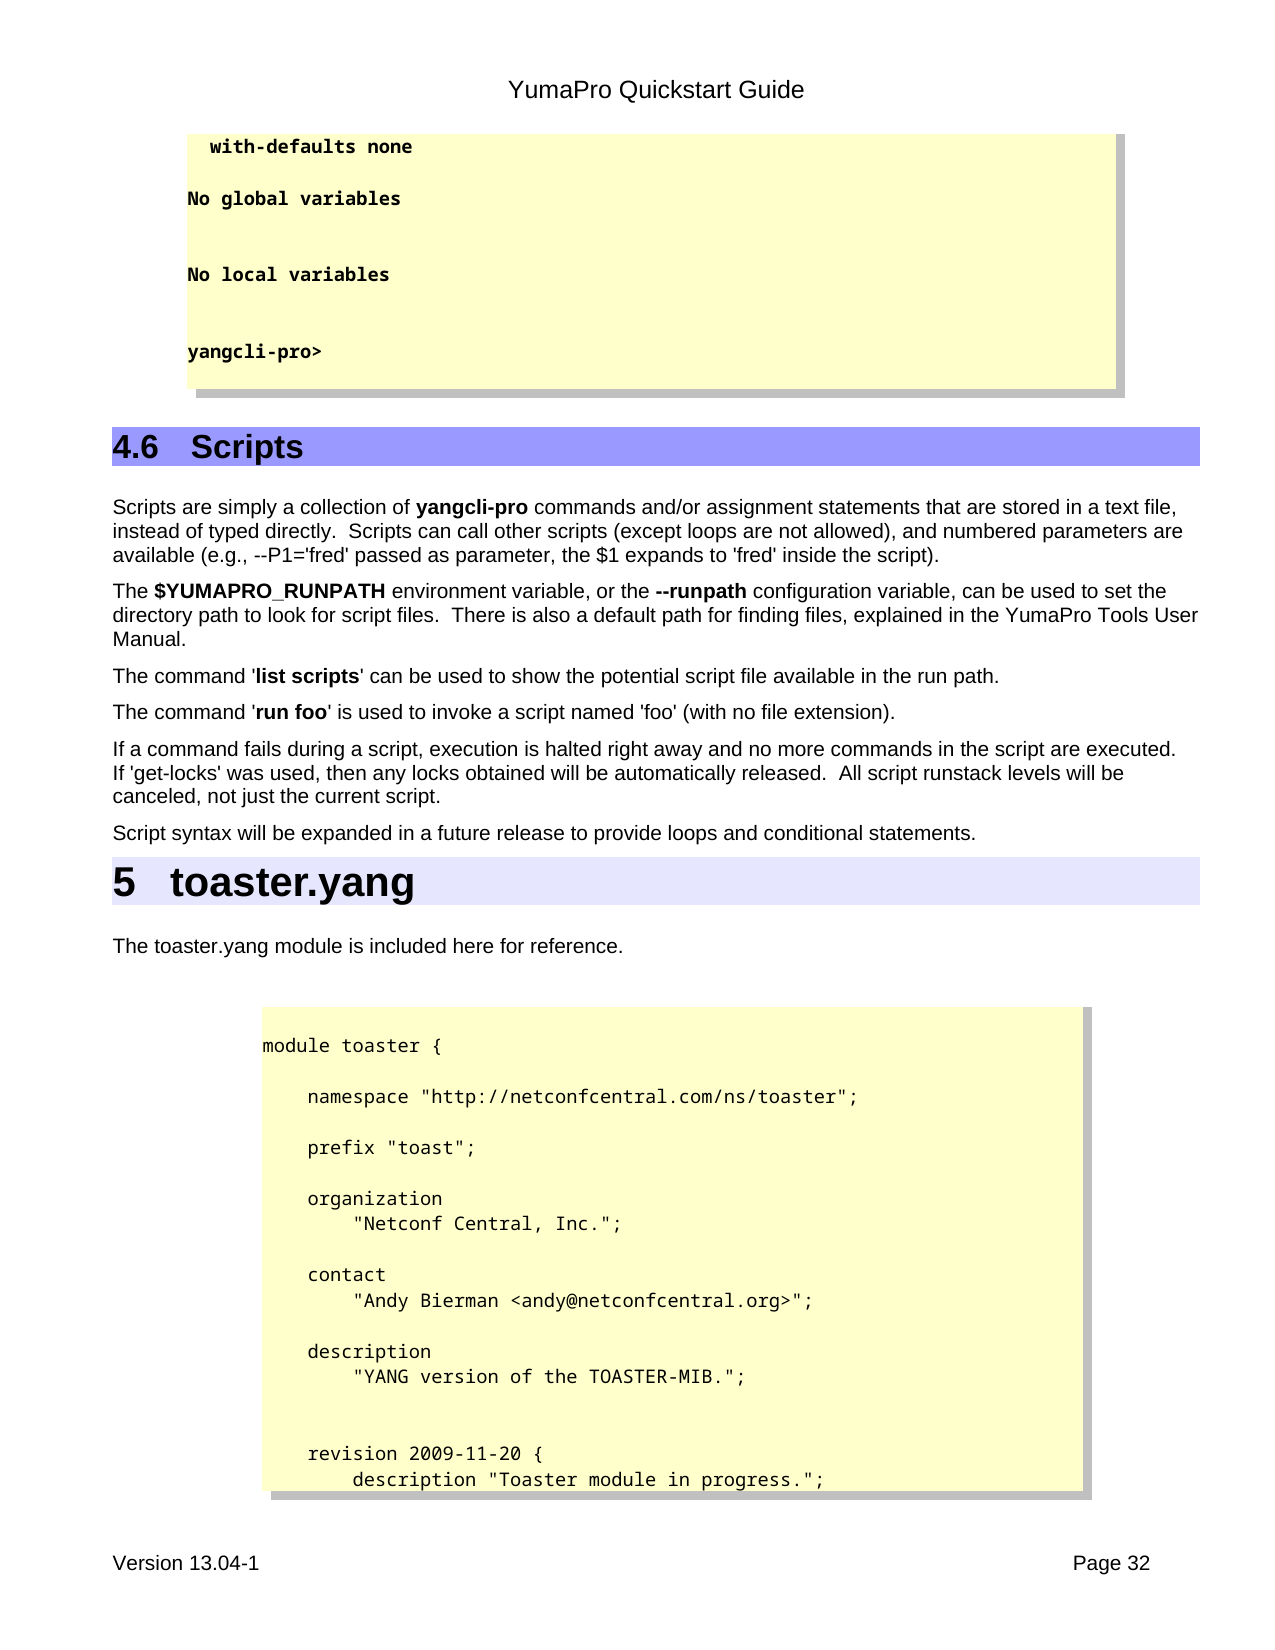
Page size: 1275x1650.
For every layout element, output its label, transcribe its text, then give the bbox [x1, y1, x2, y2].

text "Netconf Central, Inc."; [262, 1211, 1083, 1236]
text description "Toaster module in progress."; [262, 1466, 1083, 1491]
text The toaster.yang module is included here for reference. [112, 934, 1200, 958]
text No local variables [187, 261, 1116, 287]
text module toaster { [262, 1032, 1083, 1058]
text If a command fails during a script, execution is halted right away and no more commands in the script are executed. If 'get-locks' was used, then any locks obtained will be automatically released. All script runstack levels will be canceled, not just the current script. [112, 736, 1200, 808]
text The command 'run foo' is used to invoke a script named 'foo' (with no file extension). [112, 700, 1200, 724]
subtitle toaster.yang [112, 857, 1200, 905]
text The $YUMAPRO_RUNPATH environment variable, or the --runpath configuration variable, can be used to set the directory path to look for script files. There is also a default path for finding files, explained in the YumaPro Tools User Manual. [112, 579, 1200, 651]
text prefix "toast"; [262, 1134, 1083, 1160]
text yangcli-pro> [187, 338, 1116, 363]
text "Andy Bierman <andy@netconfcentral.org>"; [262, 1287, 1083, 1313]
text description [262, 1338, 1083, 1364]
text "YANG version of the TOASTER-MIB."; [262, 1364, 1083, 1389]
text namespace "http://netconfcentral.com/ns/toaster"; [262, 1083, 1083, 1109]
text with-defaults none [187, 134, 1116, 159]
text No global variables [187, 185, 1116, 210]
text organization [262, 1185, 1083, 1211]
text Script syntax will be expanded in a future release to provide loops and conditional statements. [112, 821, 1200, 845]
text contact [262, 1262, 1083, 1287]
subtitle Scripts [112, 427, 1200, 466]
text revision 2009-11-20 { [262, 1440, 1083, 1466]
text Scripts are simply a collection of yangcli-pro commands and/or assignment statements that are stored in a text file, instead of typed directly. Scripts can call other scripts (except loops are not allowed), and numbered parameters are available (e.g., --P1='fred' passed as parameter, the $1 expands to 'fred' inside the script). [112, 495, 1200, 567]
text The command 'list scripts' can be used to show the potential script file available in the run path. [112, 663, 1200, 687]
